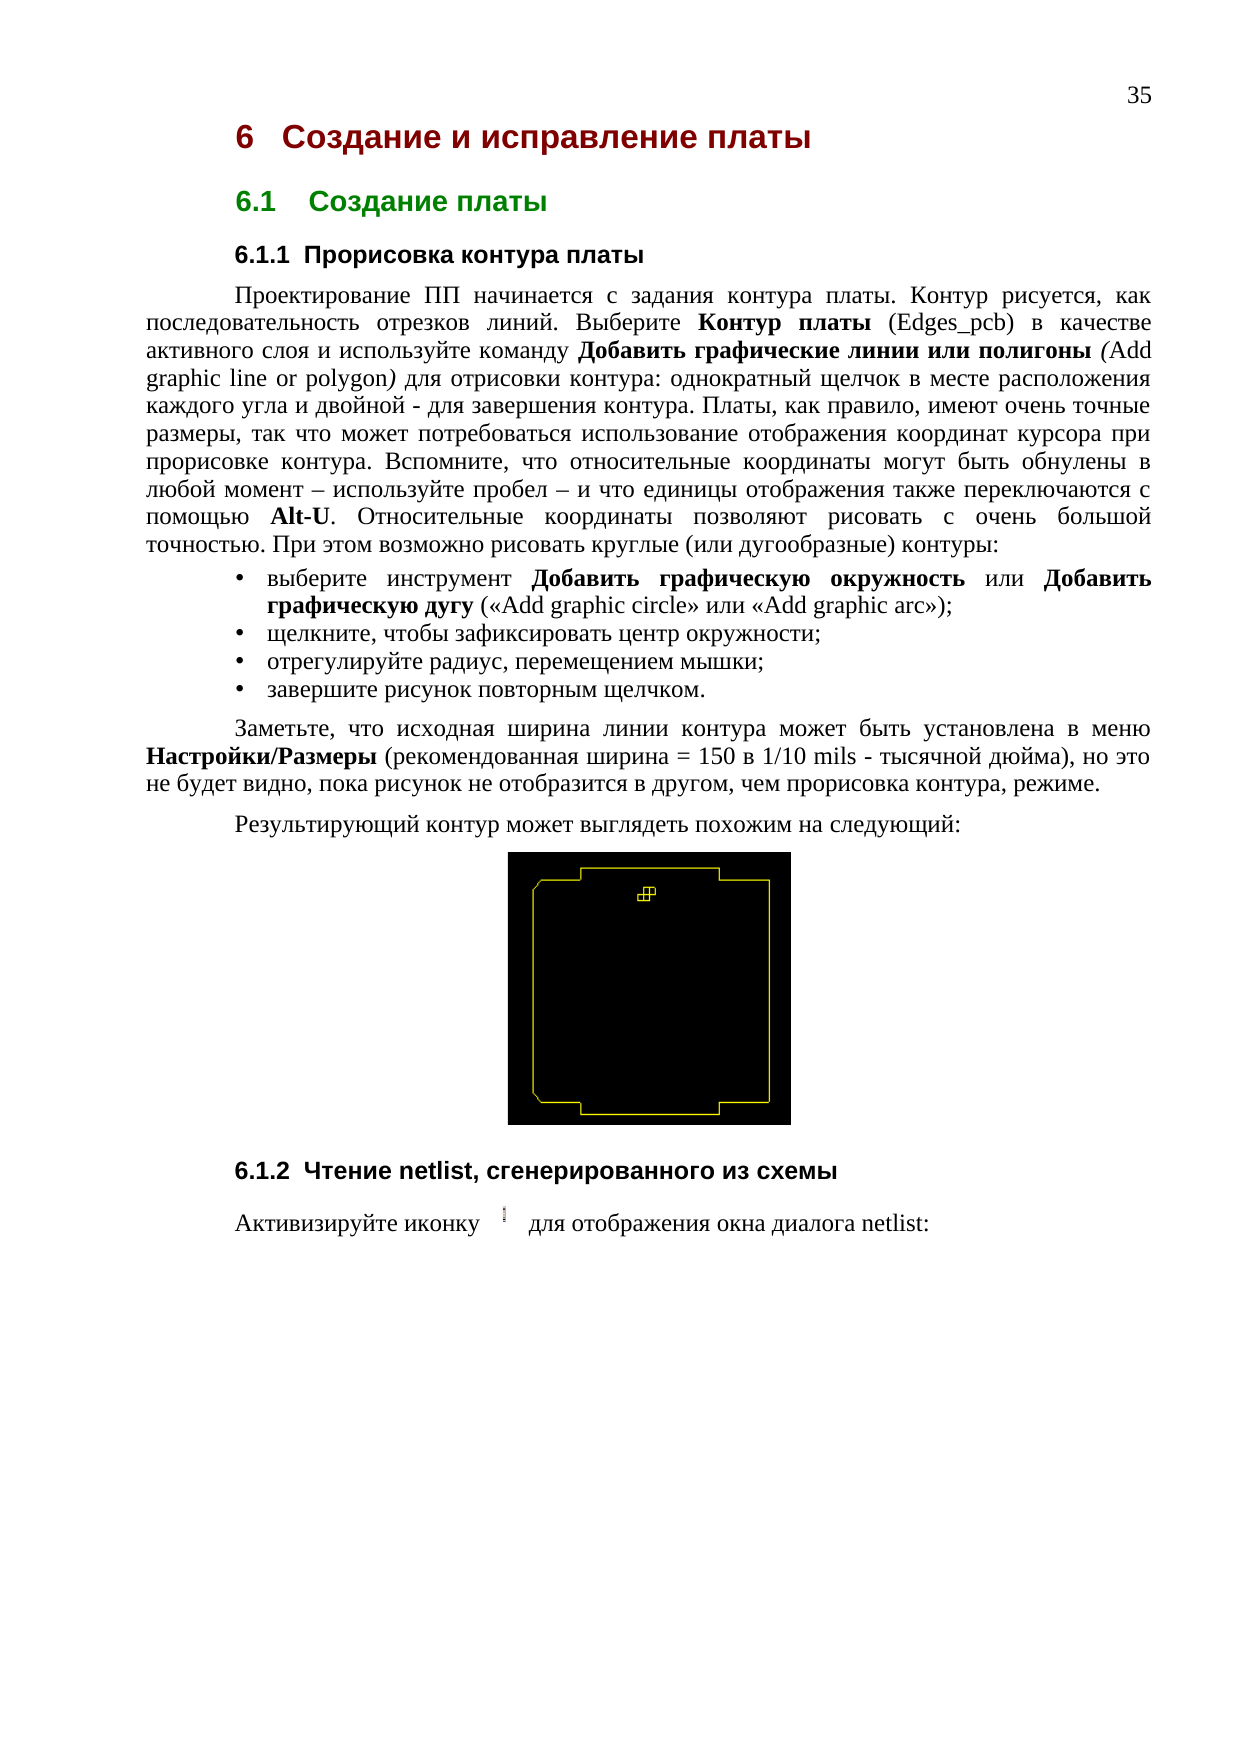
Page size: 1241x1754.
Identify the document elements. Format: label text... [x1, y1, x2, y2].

text Проектирование ПП начинается с задания контура платы. Контур рисуется, как последовательность отрезков линий. Выберите Контур платы (Edges_pcb) в качестве активного слоя и используйте команду Добавить графические линии или полигоны (Add graphic line or polygon) для отрисовки контура: однократный щелчок в месте расположения каждого угла и двойной - для завершения контура. Платы, как правило, имеют очень точные размеры, так что может потребоваться использование отображения координат курсора при прорисовке контура. Вспомните, что относительные координаты могут быть обнулены в любой момент – используйте пробел – и что единицы отображения также переключаются с помощью Alt-U. Относительные координаты позволяют рисовать с очень большой точностью. При этом возможно рисовать круглые (или дугообразные) контуры: [146, 281, 1152, 558]
subtitle Прорисовка контура платы [146, 241, 1152, 269]
list выберите инструмент Добавить графическую окружность или Добавить графическую дугу («Add graphic circle» или «Add graphic arc»); [235, 564, 1152, 619]
list отрегулируйте радиус, перемещением мышки; [235, 647, 1152, 675]
list щелкните, чтобы зафиксировать центр окружности; [235, 619, 1152, 647]
subtitle Создание платы [146, 185, 1152, 217]
subtitle Чтение netlist, сгенерированного из схемы [146, 1157, 1152, 1185]
text Активизируйте иконку для отображения окна диалога netlist: [146, 1197, 1152, 1236]
text Результирующий контур может выглядеть похожим на следующий: [146, 810, 1152, 837]
picture [502, 1206, 506, 1222]
subtitle Создание и исправление платы [233, 118, 1152, 155]
text Заметьте, что исходная ширина линии контура может быть установлена в меню Настройки/Размеры (рекомендованная ширина = 150 в 1/10 mils - тысячной дюйма), но это не будет видно, пока рисунок не отобразится в другом, чем прорисовка контура, режиме. [146, 714, 1152, 797]
list завершите рисунок повторным щелчком. [235, 675, 1152, 702]
